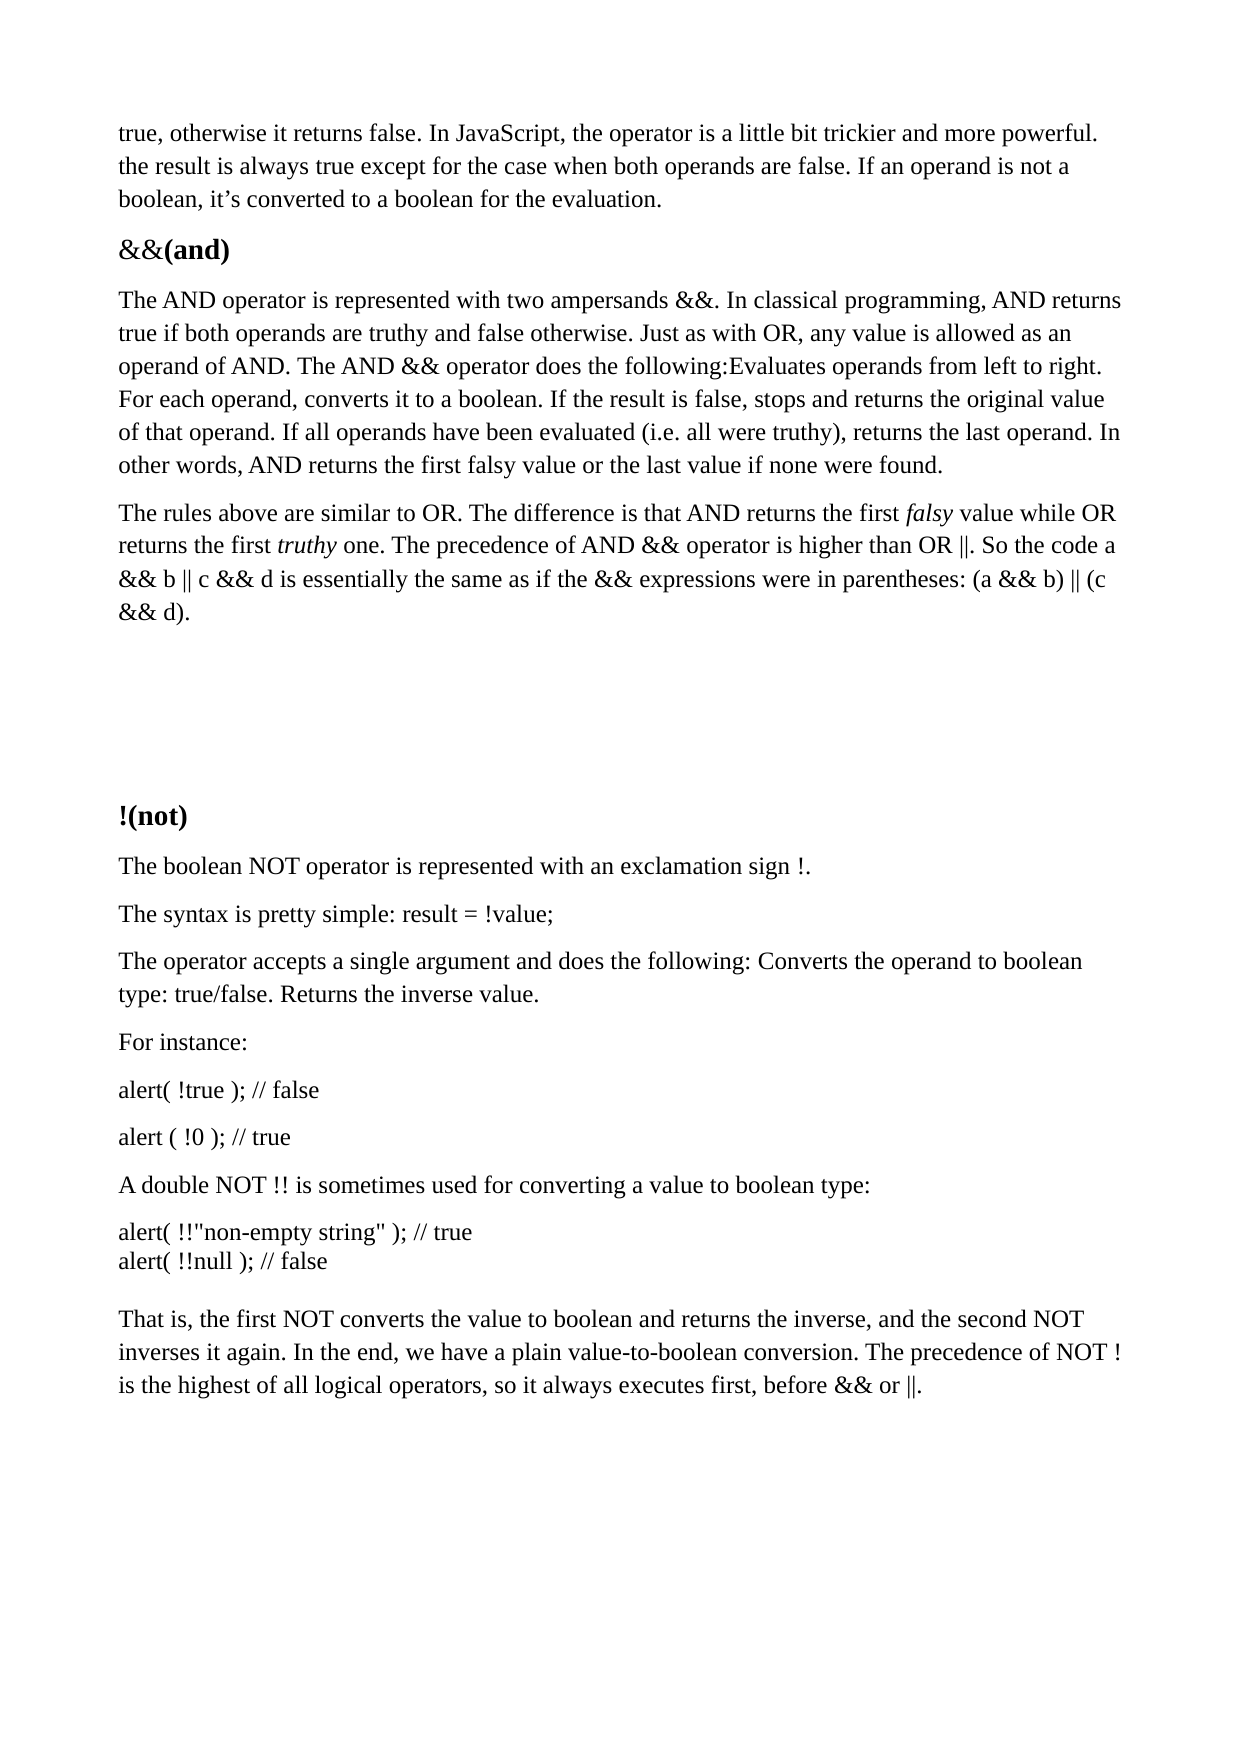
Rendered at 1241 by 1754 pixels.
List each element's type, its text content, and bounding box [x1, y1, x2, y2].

text true, otherwise it returns false. In JavaScript, the operator is a little bit trickier and more powerful. the result is always true except for the case when both operands are false. If an operand is not a boolean, it’s converted to a boolean for the evaluation. [118, 118, 1122, 213]
text That is, the first NOT converts the value to boolean and returns the inverse, and the second NOT inverses it again. In the end, we have a plain value-to-boolean conversion. The precedence of NOT ! is the highest of all logical operators, so it always executes first, before && or ||. [118, 1304, 1122, 1399]
text !(not) [118, 798, 1122, 832]
text The AND operator is represented with two ampersands &&. In classical programming, AND returns true if both operands are truthy and false otherwise. Just as with OR, any value is allowed as an operand of AND. The AND && operator does the following:Evaluates operands from left to right. For each operand, converts it to a boolean. If the result is false, stops and returns the original value of that operand. If all operands have been evaluated (i.e. all were truthy), returns the last operand. In other words, AND returns the first falsy value or the last value if none were found. [118, 285, 1122, 479]
text The boolean NOT operator is represented with an exclamation sign !. [118, 851, 1122, 880]
text The operator accepts a single argument and does the following: Converts the operand to boolean type: true/false. Returns the inverse value. [118, 946, 1122, 1008]
text alert ( !0 ); // true [118, 1122, 1122, 1151]
text For instance: [118, 1027, 1122, 1056]
text The syntax is pretty simple: result = !value; [118, 899, 1122, 928]
text alert( !!"non-empty string" ); // true [118, 1217, 1122, 1246]
text &&(and) [118, 232, 1122, 265]
text alert( !!null ); // false [118, 1246, 1122, 1275]
text A double NOT !! is sometimes used for converting a value to boolean type: [118, 1170, 1122, 1199]
text alert( !true ); // false [118, 1075, 1122, 1103]
text The rules above are similar to OR. The difference is that AND returns the first falsy value while OR returns the first truthy one. The precedence of AND && operator is higher than OR ||. So the code a && b || c && d is essentially the same as if the && expressions were in parentheses: (a && b) || (c && d). [118, 498, 1122, 625]
